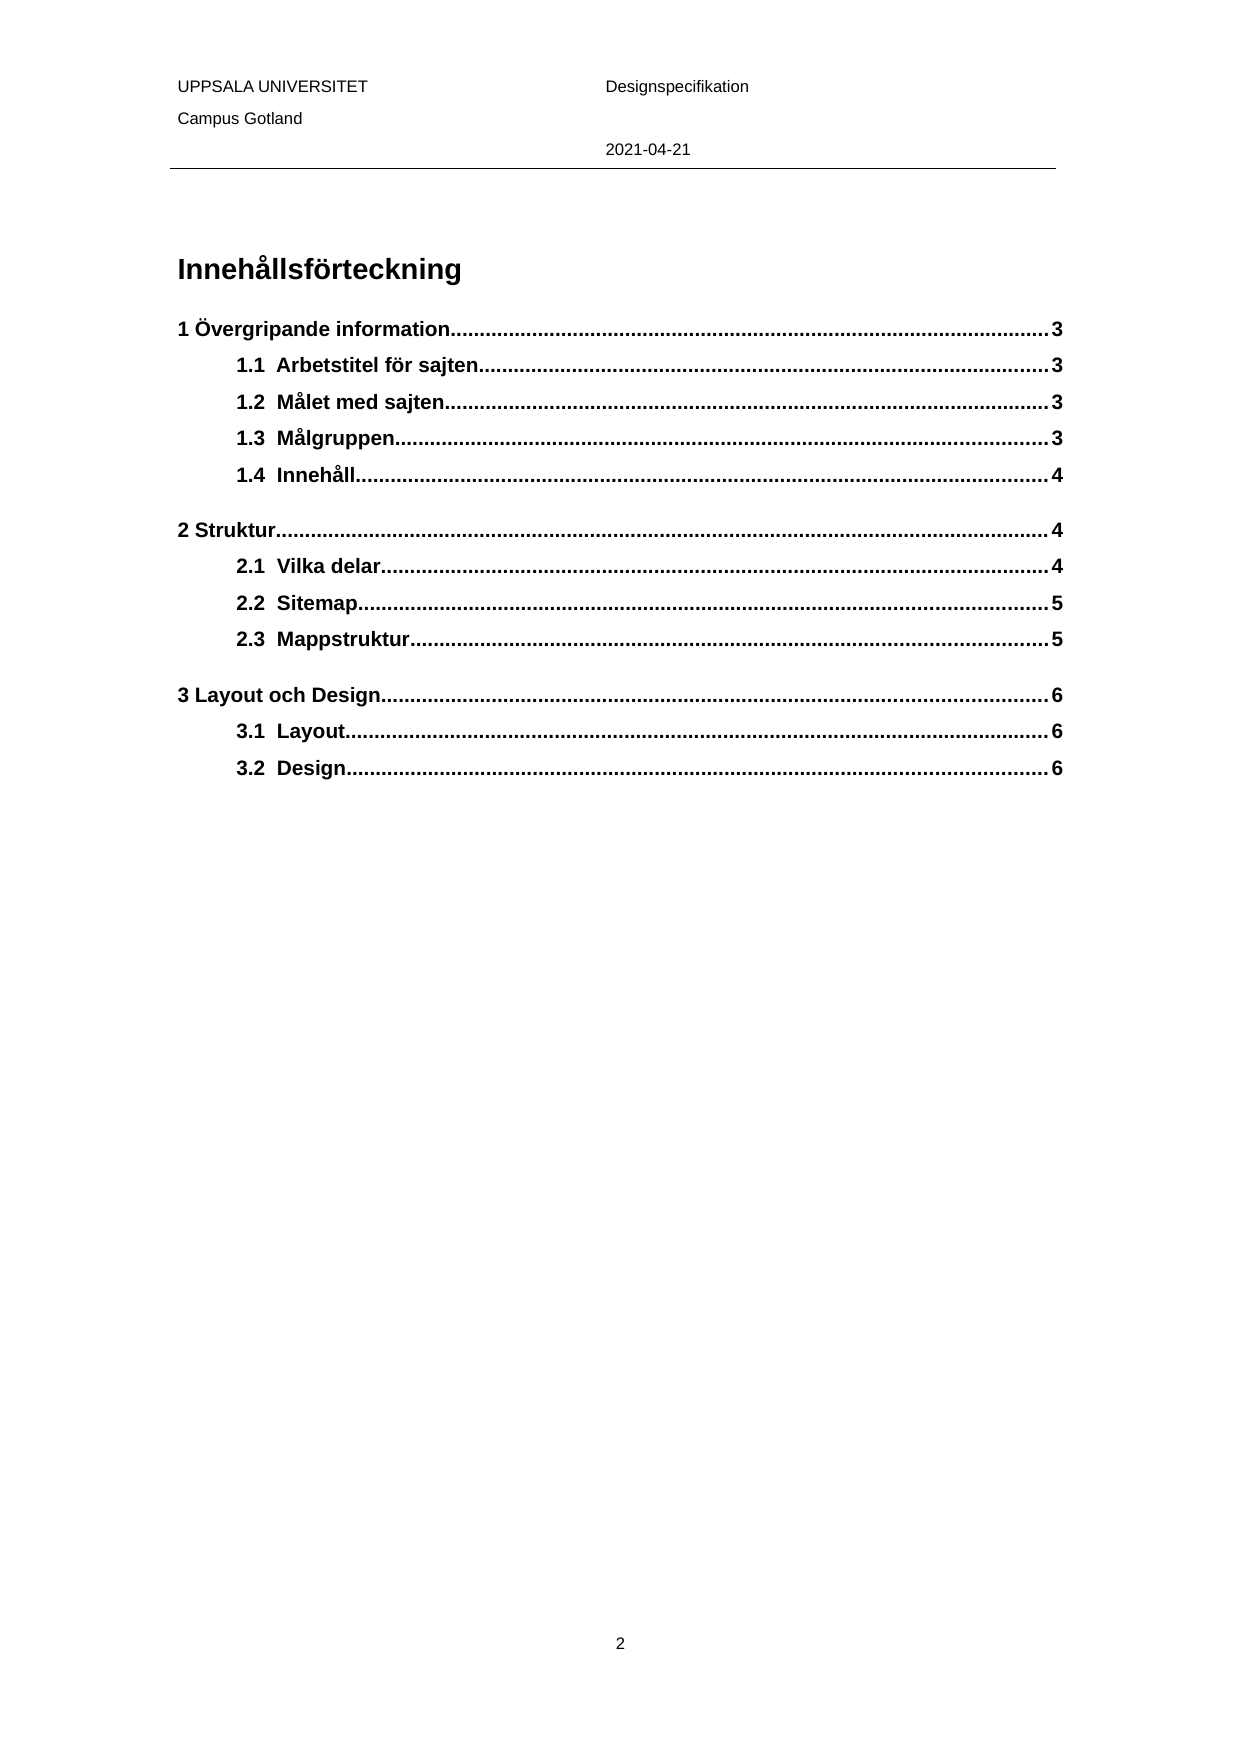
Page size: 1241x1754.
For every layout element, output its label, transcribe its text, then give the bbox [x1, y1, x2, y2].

text 1.1 Arbetstitel för sajten 3 [236, 353, 1063, 377]
text 1.4 Innehåll 4 [236, 463, 1063, 487]
text 2 Struktur 4 [177, 518, 1063, 542]
text 3.1 Layout 6 [236, 719, 1063, 743]
text 2.2 Sitemap 5 [236, 591, 1063, 615]
text 3.2 Design 6 [236, 755, 1063, 779]
text 2.3 Mappstruktur 5 [236, 627, 1063, 651]
text 1 Övergripande information 3 [177, 317, 1063, 341]
text 1.3 Målgruppen 3 [236, 426, 1063, 450]
text 1.2 Målet med sajten 3 [236, 390, 1063, 414]
text 3 Layout och Design 6 [177, 682, 1063, 706]
subtitle Innehållsförteckning [177, 252, 1063, 286]
text 2.1 Vilka delar 4 [236, 554, 1063, 578]
